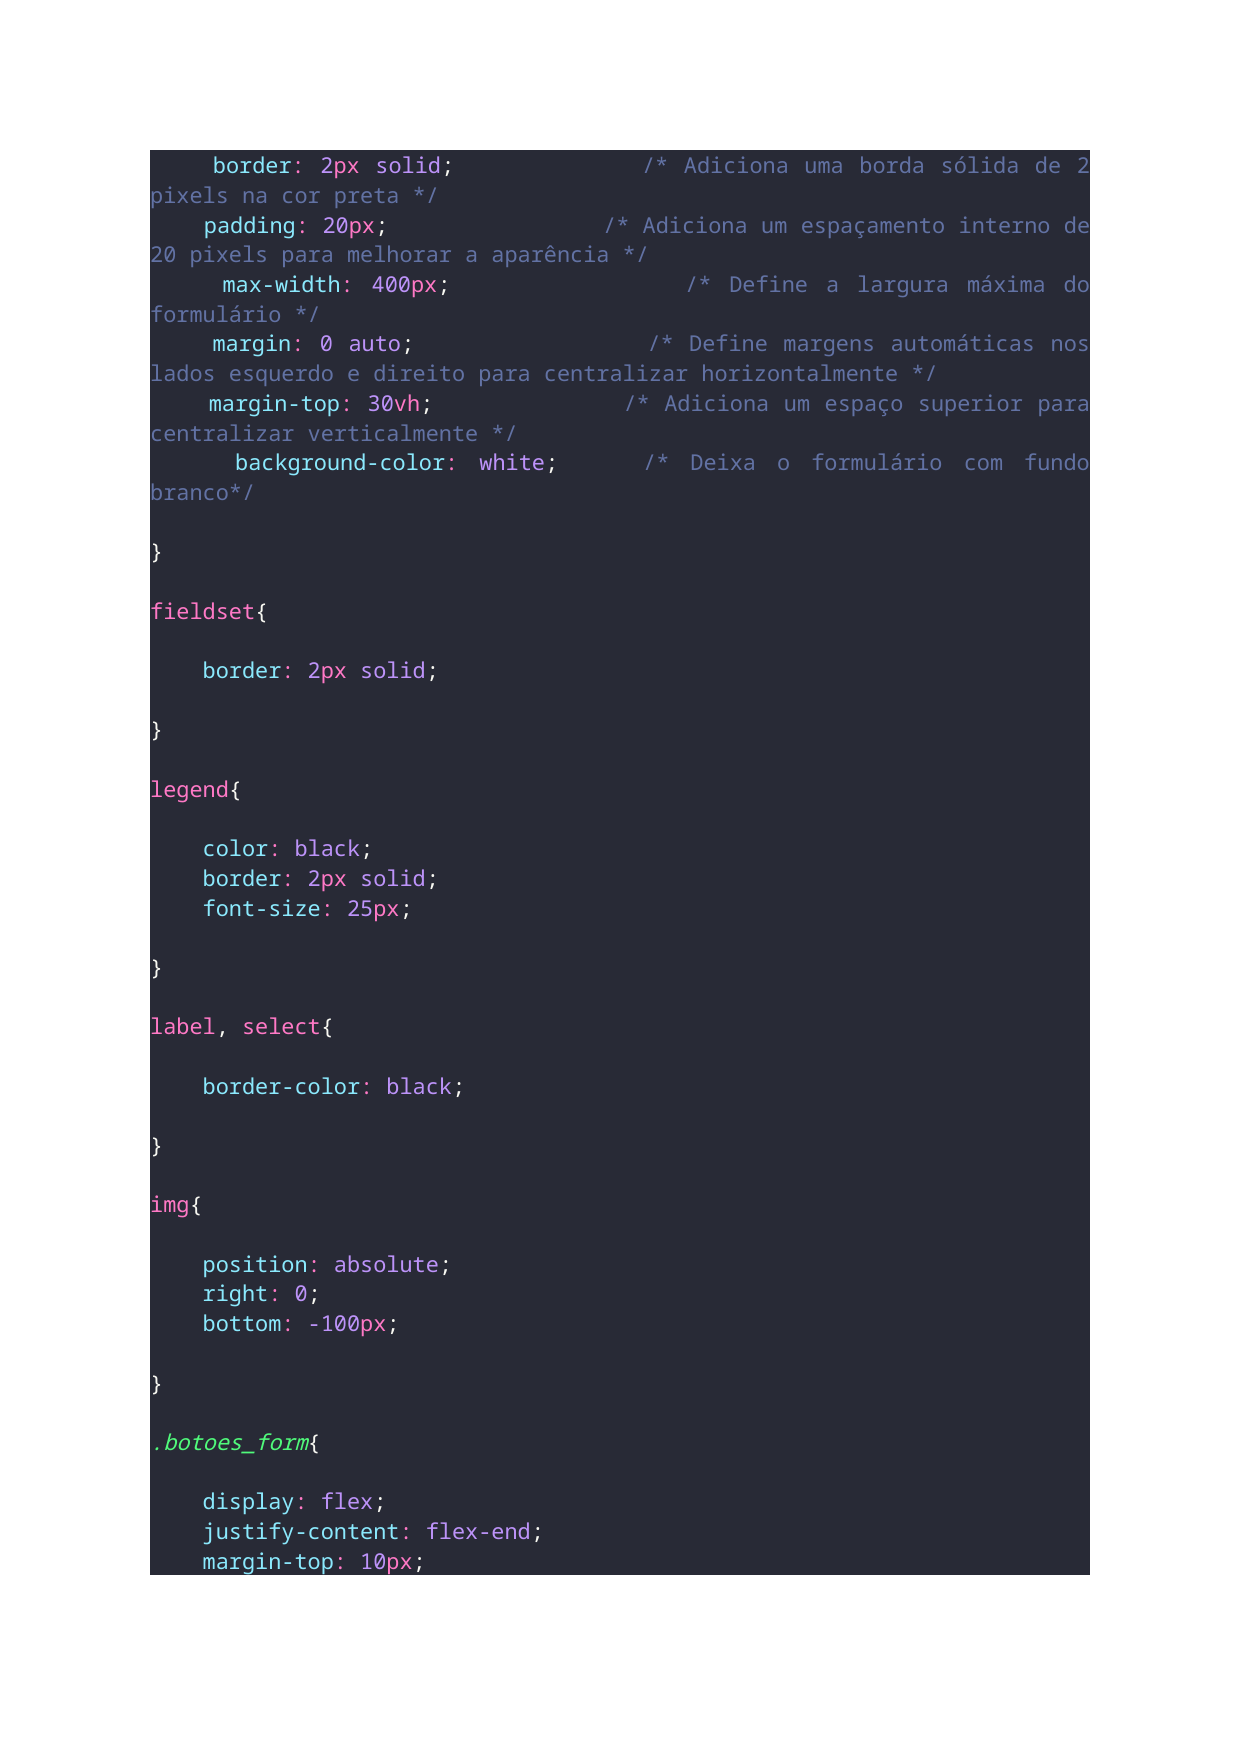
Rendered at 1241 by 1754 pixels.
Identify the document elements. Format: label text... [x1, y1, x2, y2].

text display: flex; [150, 1486, 1090, 1516]
text border: 2px solid; [150, 655, 1090, 684]
text } [150, 1367, 1090, 1397]
text color: black; [150, 833, 1090, 862]
text max-width: 400px; /* Define a largura máxima do formulário */ [150, 269, 1090, 328]
text margin-top: 30vh; /* Adiciona um espaço superior para centralizar verticalmente */ [150, 387, 1090, 447]
text border: 2px solid; /* Adiciona uma borda sólida de 2 pixels na cor preta */ [150, 150, 1090, 209]
text font-size: 25px; [150, 892, 1090, 922]
text border-color: black; [150, 1070, 1090, 1100]
text padding: 20px; /* Adiciona um espaçamento interno de 20 pixels para melhorar a aparência */ [150, 209, 1090, 269]
text justify-content: flex-end; [150, 1516, 1090, 1545]
text right: 0; [150, 1278, 1090, 1308]
text img{ [150, 1189, 1090, 1219]
text } [150, 952, 1090, 981]
text legend{ [150, 773, 1090, 803]
text } [150, 714, 1090, 744]
text .botoes_form{ [150, 1427, 1090, 1456]
text margin-top: 10px; [150, 1545, 1090, 1575]
text label, select{ [150, 1011, 1090, 1041]
text fieldset{ [150, 595, 1090, 625]
text } [150, 536, 1090, 566]
text margin: 0 auto; /* Define margens automáticas nos lados esquerdo e direito para centralizar horizontalmente */ [150, 328, 1090, 387]
text position: absolute; [150, 1248, 1090, 1278]
text border: 2px solid; [150, 862, 1090, 892]
text } [150, 1130, 1090, 1159]
text bottom: -100px; [150, 1308, 1090, 1337]
text background-color: white; /* Deixa o formulário com fundo branco*/ [150, 447, 1090, 506]
